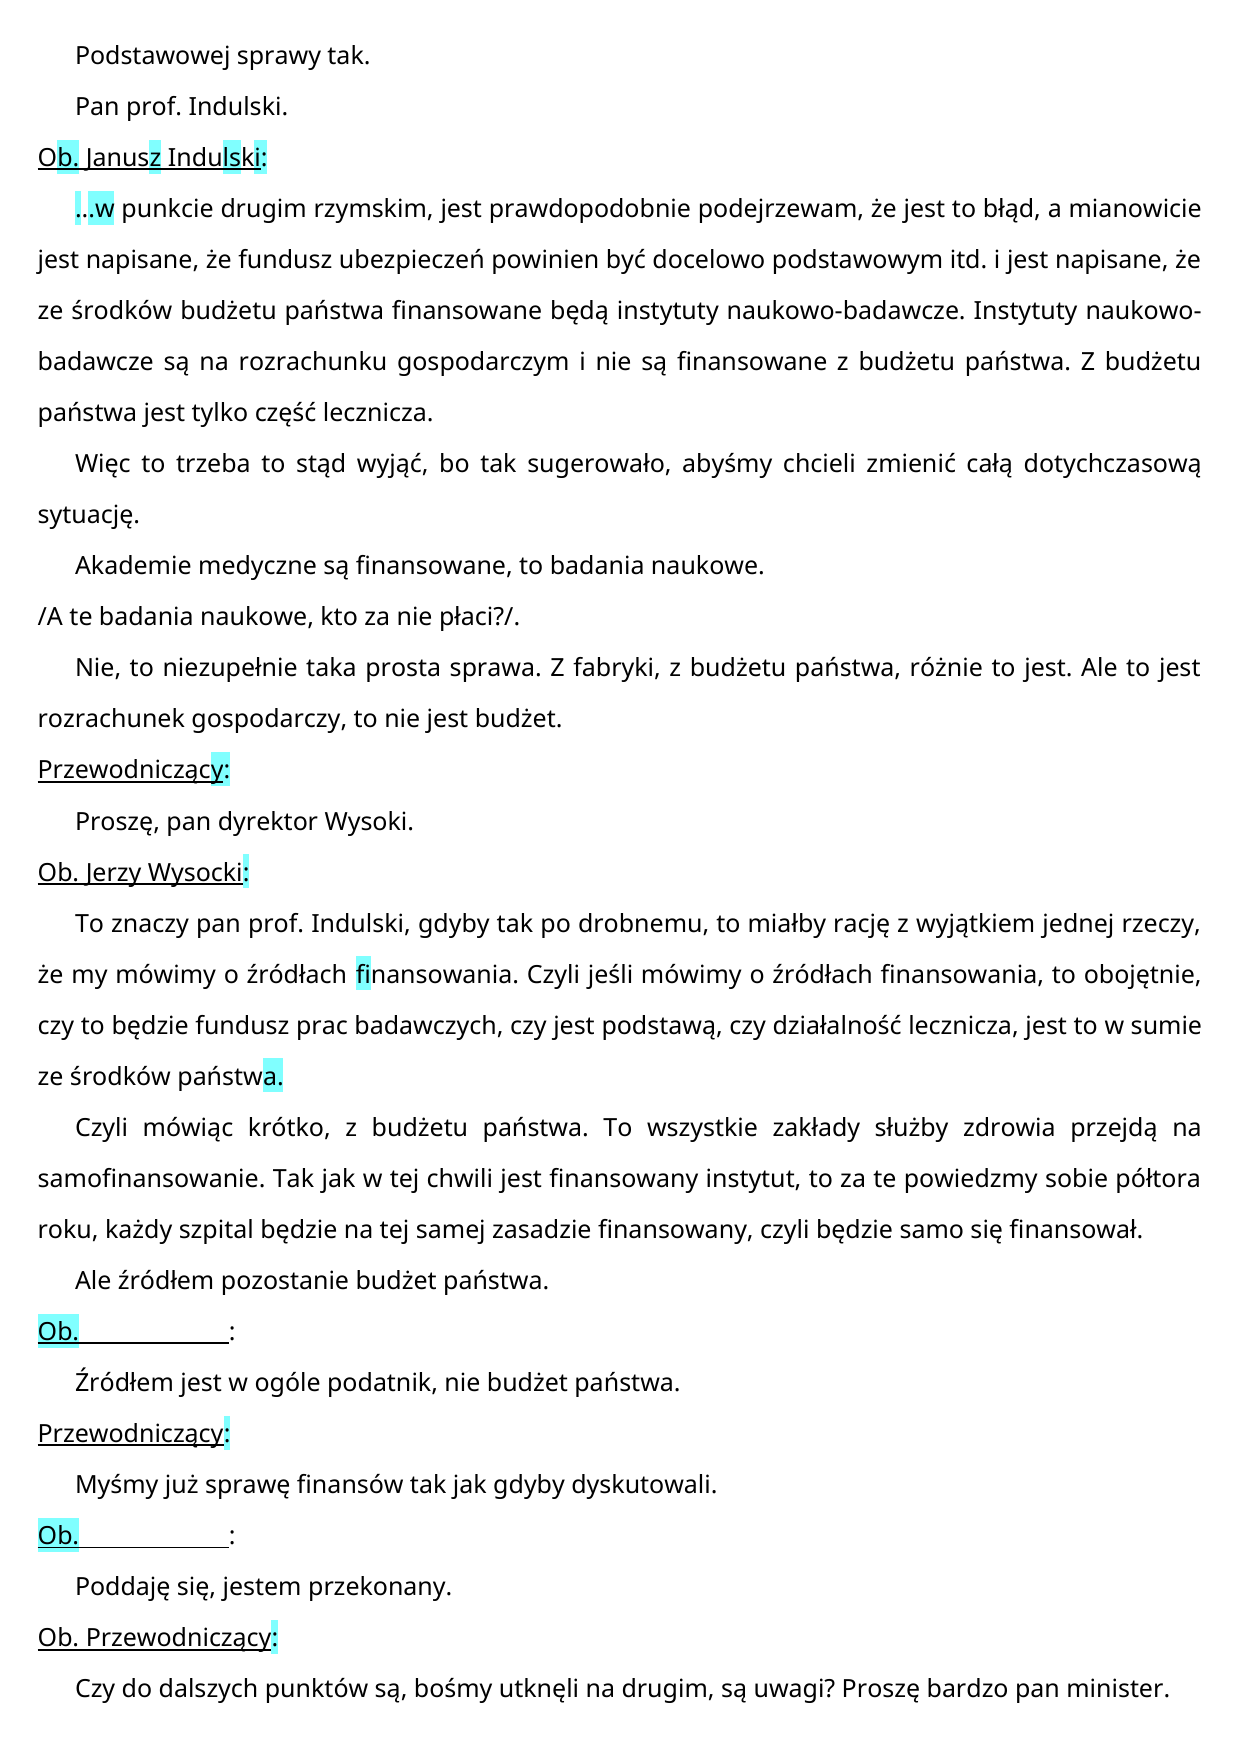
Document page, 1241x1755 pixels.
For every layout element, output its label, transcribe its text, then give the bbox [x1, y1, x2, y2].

text Poddaję się, jestem przekonany. [37, 1569, 1203, 1603]
text Czyli mówiąc krótko, z budżetu państwa. To wszystkie zakłady służby zdrowia przejdą na samofinansowanie. Tak jak w tej chwili jest finansowany instytut, to za te powiedzmy sobie półtora roku, każdy szpital będzie na tej samej zasadzie finansowany, czyli będzie samo się finansował. [37, 1109, 1203, 1246]
text Pan prof. Indulski. [37, 88, 1203, 123]
text Ob. Jerzy Wysocki: [37, 854, 1203, 888]
text Ob. Janusz Indulski: [37, 139, 1203, 174]
text /A te badania naukowe, kto za nie płaci?/. [37, 599, 1203, 633]
text Przewodniczący: [37, 1416, 1203, 1450]
text Ale źródłem pozostanie budżet państwa. [37, 1262, 1203, 1297]
text To znaczy pan prof. Indulski, gdyby tak po drobnemu, to miałby rację z wyjątkiem jednej rzeczy, że my mówimy o źródłach finansowania. Czyli jeśli mówimy o źródłach finansowania, to obojętnie, czy to będzie fundusz prac badawczych, czy jest podstawą, czy działalność lecznicza, jest to w sumie ze środków państwa. [37, 905, 1203, 1092]
text Czy do dalszych punktów są, bośmy utknęli na drugim, są uwagi? Proszę bardzo pan minister. [37, 1671, 1203, 1705]
text Akademie medyczne są finansowane, to badania naukowe. [37, 548, 1203, 582]
text Źródłem jest w ogóle podatnik, nie budżet państwa. [37, 1364, 1203, 1399]
text ...w punkcie drugim rzymskim, jest prawdopodobnie podejrzewam, że jest to błąd, a mianowicie jest napisane, że fundusz ubezpieczeń powinien być docelowo podstawowym itd. i jest napisane, że ze środków budżetu państwa finansowane będą instytuty naukowo-badawcze. Instytuty naukowo-badawcze są na rozrachunku gospodarczym i nie są finansowane z budżetu państwa. Z budżetu państwa jest tylko część lecznicza. [37, 191, 1203, 429]
text Ob. : [37, 1313, 1203, 1348]
text Ob. Przewodniczący: [37, 1620, 1203, 1654]
text Ob. : [37, 1518, 1203, 1552]
text Nie, to niezupełnie taka prosta sprawa. Z fabryki, z budżetu państwa, różnie to jest. Ale to jest rozrachunek gospodarczy, to nie jest budżet. [37, 650, 1203, 735]
text Przewodniczący: [37, 752, 1203, 786]
text Proszę, pan dyrektor Wysoki. [37, 803, 1203, 837]
text Więc to trzeba to stąd wyjąć, bo tak sugerowało, abyśmy chcieli zmienić całą dotychczasową sytuację. [37, 446, 1203, 531]
text Myśmy już sprawę finansów tak jak gdyby dyskutowali. [37, 1467, 1203, 1501]
text Podstawowej sprawy tak. [37, 37, 1203, 72]
